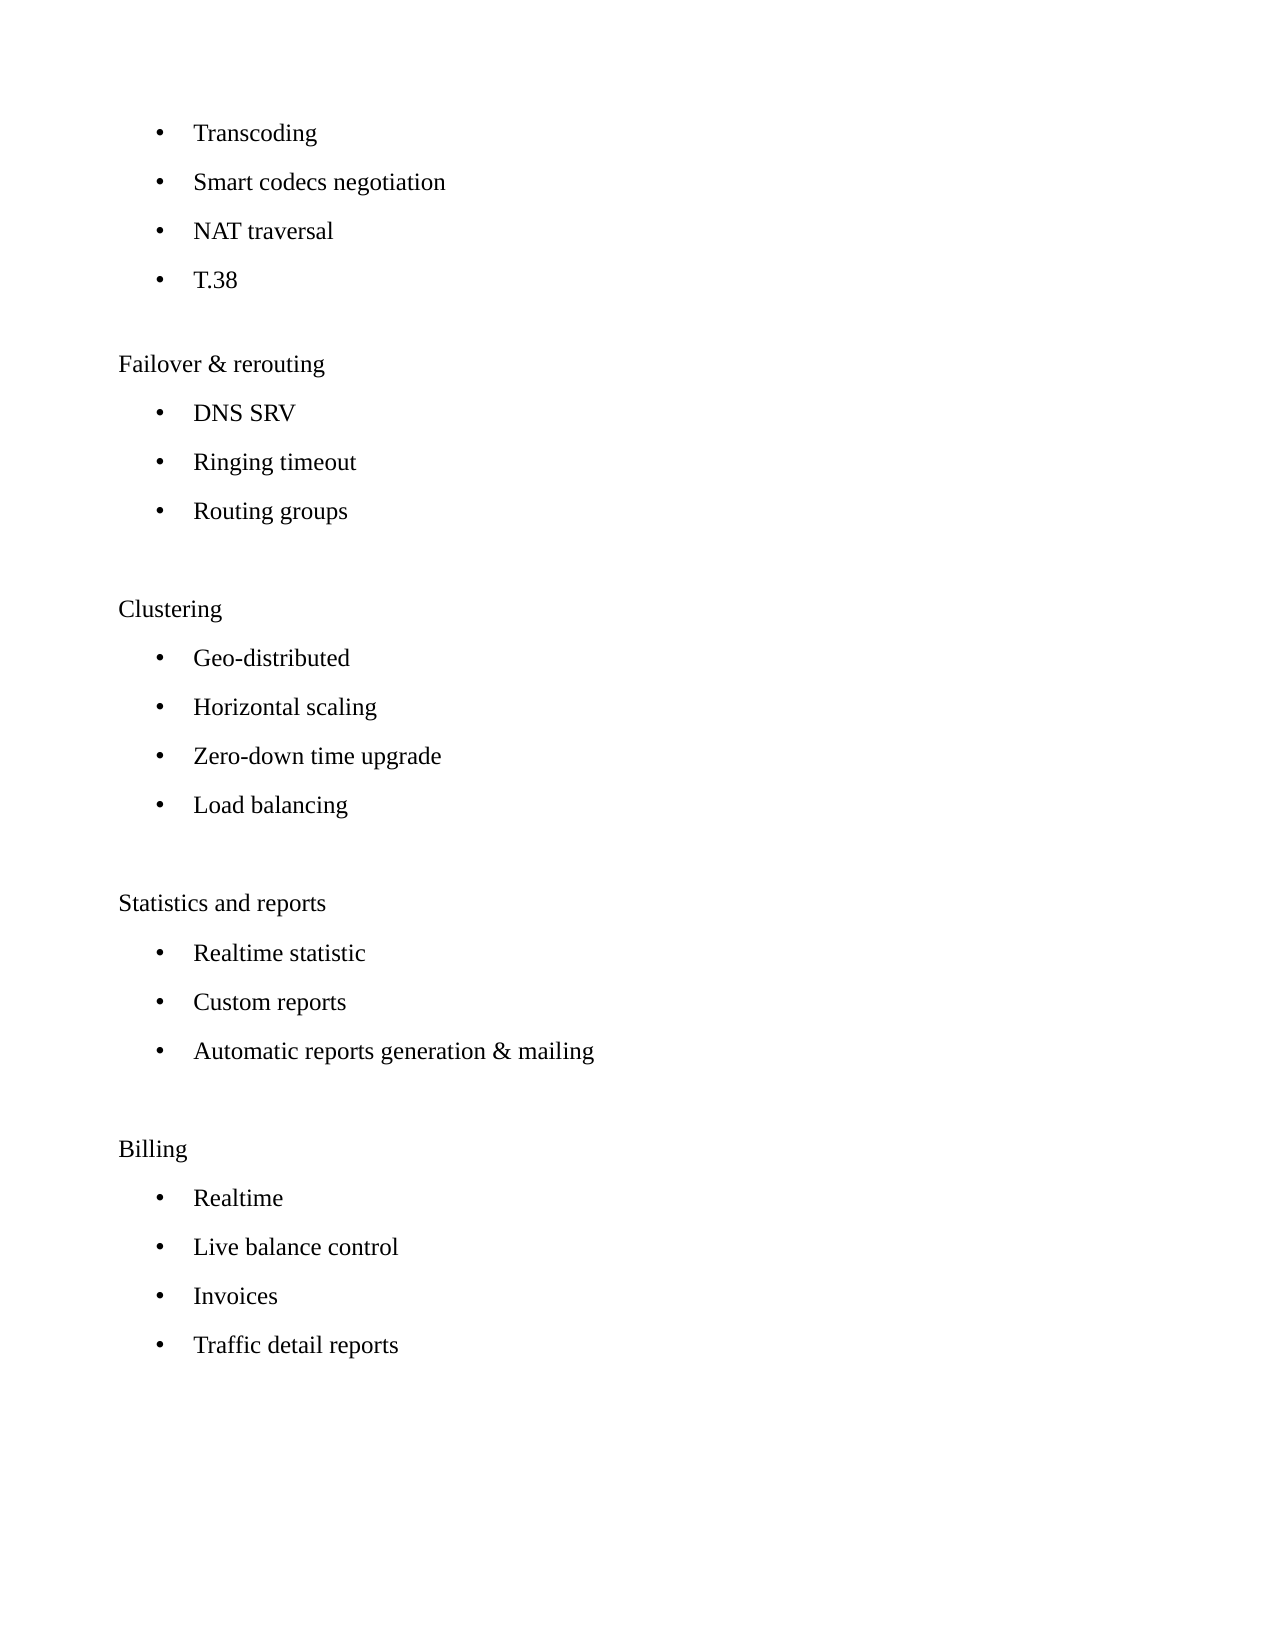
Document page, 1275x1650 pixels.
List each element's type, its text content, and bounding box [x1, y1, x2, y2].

text Billing [118, 1134, 1157, 1163]
text Failover & rerouting [118, 349, 1157, 378]
list DNS SRV [156, 398, 1157, 427]
list Horizontal scaling [156, 692, 1157, 721]
list Realtime [156, 1183, 1157, 1212]
list NAT traversal [156, 216, 1157, 245]
list Load balancing [156, 790, 1157, 819]
list Invoices [156, 1281, 1157, 1310]
list Live balance control [156, 1232, 1157, 1261]
list Transcoding [156, 118, 1157, 147]
list Routing groups [156, 496, 1157, 525]
list Smart codecs negotiation [156, 167, 1157, 196]
list Ringing timeout [156, 447, 1157, 476]
list Traffic detail reports [156, 1330, 1157, 1359]
list T.38 [156, 265, 1157, 328]
list Realtime statistic [156, 938, 1157, 966]
list Custom reports [156, 987, 1157, 1015]
list Geo-distributed [156, 643, 1157, 672]
text Clustering [118, 594, 1157, 623]
list Zero-down time upgrade [156, 741, 1157, 770]
list Automatic reports generation & mailing [156, 1036, 1157, 1064]
text Statistics and reports [118, 888, 1157, 917]
